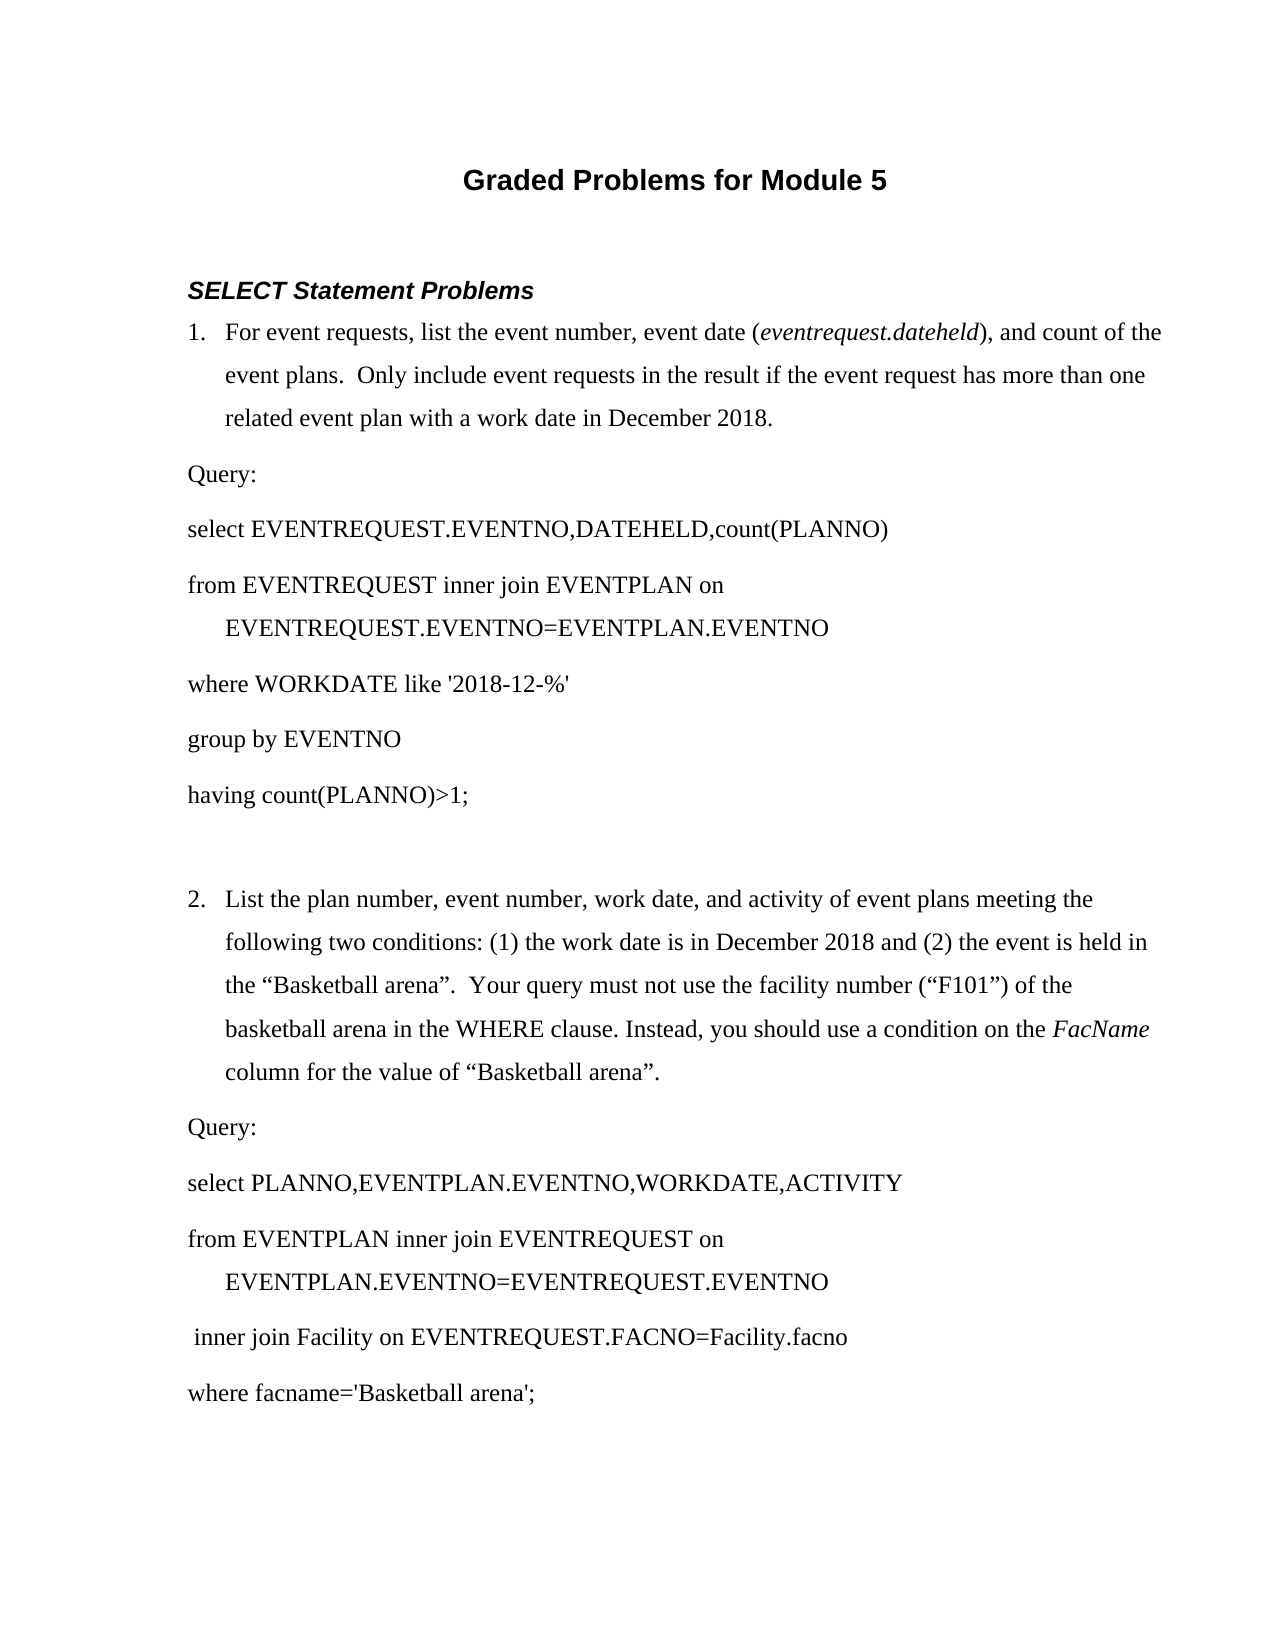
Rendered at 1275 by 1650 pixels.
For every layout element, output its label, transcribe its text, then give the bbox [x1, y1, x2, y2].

text from EVENTREQUEST inner join EVENTPLAN on EVENTREQUEST.EVENTNO=EVENTPLAN.EVENTNO [187, 570, 1162, 642]
text Query: [187, 1112, 1162, 1141]
subtitle SELECT Statement Problems [187, 276, 1162, 304]
text 1. For event requests, list the event number, event date (eventrequest.dateheld), and count of the event plans. Only include event requests in the result if the event request has more than one related event plan with a work date in December 2018. [187, 317, 1162, 432]
text where WORKDATE like '2018-12-%' [187, 669, 1162, 698]
text inner join Facility on EVENTREQUEST.FACNO=Facility.facno [187, 1322, 1162, 1351]
text select PLANNO,EVENTPLAN.EVENTNO,WORKDATE,ACTIVITY [187, 1168, 1162, 1197]
subtitle Graded Problems for Module 5 [187, 162, 1162, 196]
text having count(PLANNO)>1; [187, 780, 1162, 809]
text where facname='Basketball arena'; [187, 1378, 1162, 1407]
text group by EVENTNO [187, 724, 1162, 753]
text Query: [187, 459, 1162, 488]
text 2. List the plan number, event number, work date, and activity of event plans meeting the following two conditions: (1) the work date is in December 2018 and (2) the event is held in the “Basketball arena”. Your query must not use the facility number (“F101”) of the basketball arena in the WHERE clause. Instead, you should use a condition on the FacName column for the value of “Basketball arena”. [187, 884, 1162, 1086]
text select EVENTREQUEST.EVENTNO,DATEHELD,count(PLANNO) [187, 514, 1162, 543]
text from EVENTPLAN inner join EVENTREQUEST on EVENTPLAN.EVENTNO=EVENTREQUEST.EVENTNO [187, 1224, 1162, 1296]
